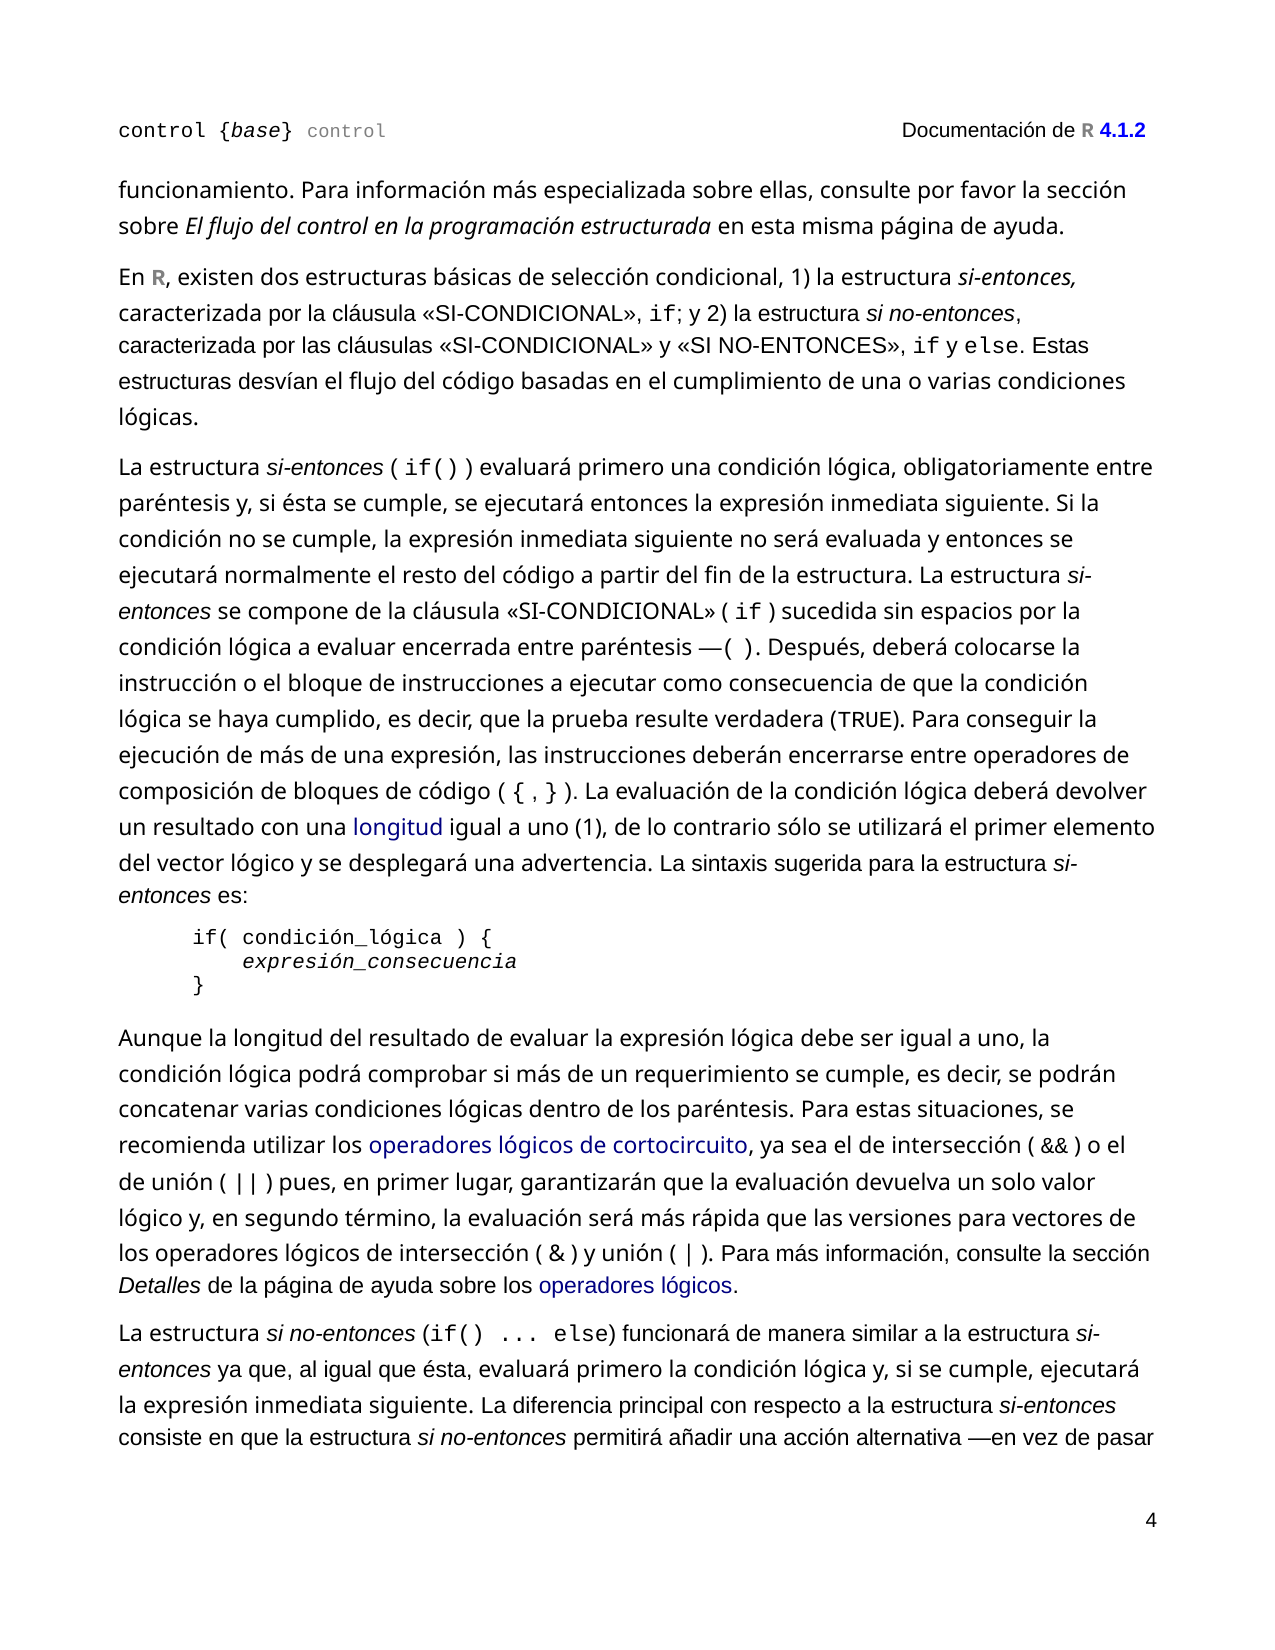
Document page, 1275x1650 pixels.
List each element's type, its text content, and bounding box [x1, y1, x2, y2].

text funcionamiento. Para información más especializada sobre ellas, consulte por favor la sección sobre El flujo del control en la programación estructurada en esta misma página de ayuda. [118, 174, 1157, 241]
text La estructura si no-entonces (if() ... else) funcionará de manera similar a la estructura si-entonces ya que, al igual que ésta, evaluará primero la condición lógica y, si se cumple, ejecutará la expresión inmediata siguiente. La diferencia principal con respecto a la estructura si-entonces consiste en que la estructura si no-entonces permitirá añadir una acción alternativa —en vez de pasar [118, 1317, 1157, 1451]
text if( condición_lógica ) { [118, 927, 1157, 951]
text La estructura si-entonces ( if() ) evaluará primero una condición lógica, obligatoriamente entre paréntesis y, si ésta se cumple, se ejecutará entonces la expresión inmediata siguiente. Si la condición no se cumple, la expresión inmediata siguiente no será evaluada y entonces se ejecutará normalmente el resto del código a partir del fin de la estructura. La estructura si-entonces se compone de la cláusula «SI-CONDICIONAL» ( if ) sucedida sin espacios por la condición lógica a evaluar encerrada entre paréntesis —( ). Después, deberá colocarse la instrucción o el bloque de instrucciones a ejecutar como consecuencia de que la condición lógica se haya cumplido, es decir, que la prueba resulte verdadera (TRUE). Para conseguir la ejecución de más de una expresión, las instrucciones deberán encerrarse entre operadores de composición de bloques de código ( { , } ). La evaluación de la condición lógica deberá devolver un resultado con una longitud igual a uno (1), de lo contrario sólo se utilizará el primer elemento del vector lógico y se desplegará una advertencia. La sintaxis sugerida para la estructura si-entonces es: [118, 451, 1157, 908]
text } [118, 974, 1157, 998]
text expresión_consecuencia [118, 951, 1157, 974]
text Aunque la longitud del resultado de evaluar la expresión lógica debe ser igual a uno, la condición lógica podrá comprobar si más de un requerimiento se cumple, es decir, se podrán concatenar varias condiciones lógicas dentro de los paréntesis. Para estas situaciones, se recomienda utilizar los operadores lógicos de cortocircuito, ya sea el de intersección ( && ) o el de unión ( || ) pues, en primer lugar, garantizarán que la evaluación devuelva un solo valor lógico y, en segundo término, la evaluación será más rápida que las versiones para vectores de los operadores lógicos de intersección ( & ) y unión ( | ). Para más información, consulte la sección Detalles de la página de ayuda sobre los operadores lógicos. [118, 1022, 1157, 1299]
text En R, existen dos estructuras básicas de selección condicional, 1) la estructura si-entonces, caracterizada por la cláusula «SI-CONDICIONAL», if; y 2) la estructura si no-entonces, caracterizada por las cláusulas «SI-CONDICIONAL» y «SI NO-ENTONCES», if y else. Estas estructuras desvían el flujo del código basadas en el cumplimiento de una o varias condiciones lógicas. [118, 261, 1157, 432]
